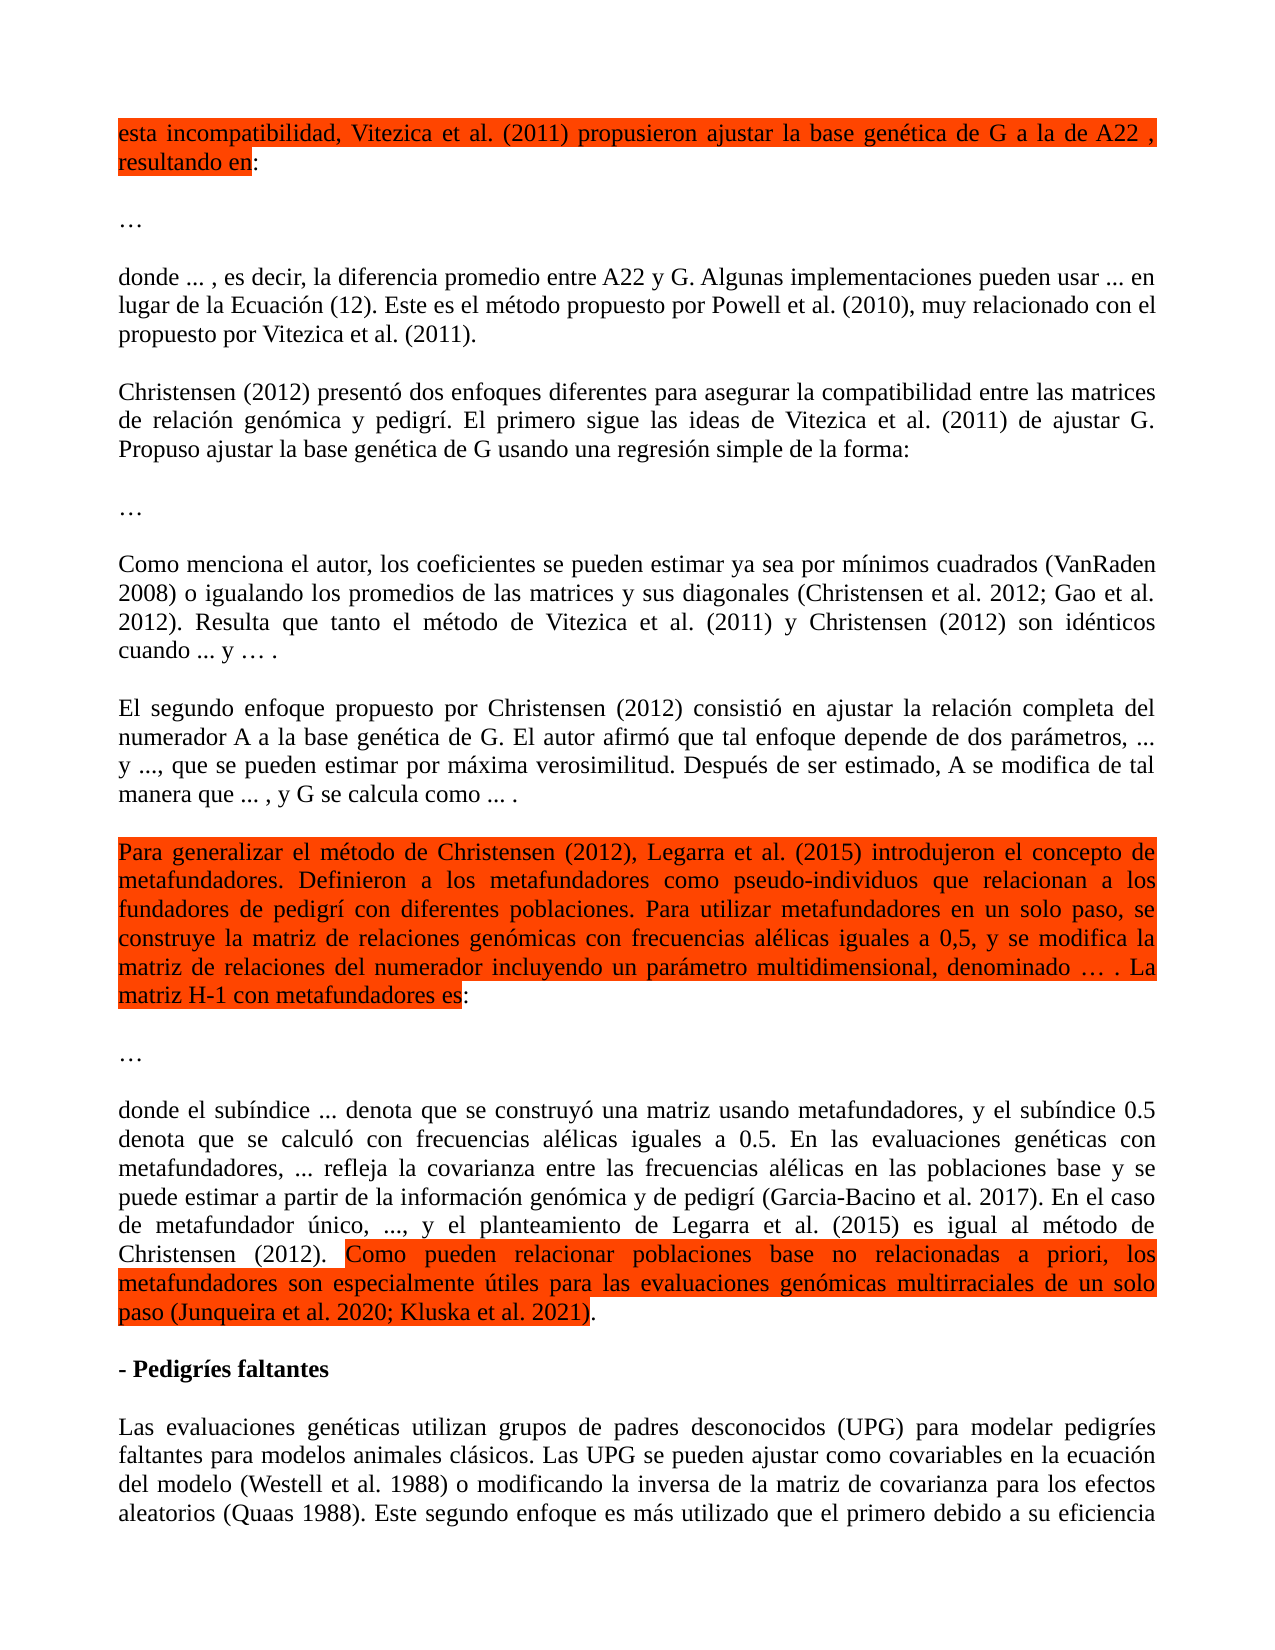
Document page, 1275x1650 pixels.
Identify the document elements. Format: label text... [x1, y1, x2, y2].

text Las evaluaciones genéticas utilizan grupos de padres desconocidos (UPG) para modelar pedigríes faltantes para modelos animales clásicos. Las UPG se pueden ajustar como covariables en la ecuación del modelo (Westell et al. 1988) o modificando la inversa de la matriz de covarianza para los efectos aleatorios (Quaas 1988). Este segundo enfoque es más utilizado que el primero debido a su eficiencia [118, 1412, 1157, 1527]
text - Pedigríes faltantes [118, 1354, 1157, 1383]
text … [118, 204, 1157, 233]
text Christensen (2012) presentó dos enfoques diferentes para asegurar la compatibilidad entre las matrices de relación genómica y pedigrí. El primero sigue las ideas de Vitezica et al. (2011) de ajustar G. Propuso ajustar la base genética de G usando una regresión simple de la forma: [118, 377, 1157, 463]
text Para generalizar el método de Christensen (2012), Legarra et al. (2015) introdujeron el concepto de metafundadores. Definieron a los metafundadores como pseudo-individuos que relacionan a los fundadores de pedigrí con diferentes poblaciones. Para utilizar metafundadores en un solo paso, se construye la matriz de relaciones genómicas con frecuencias alélicas iguales a 0,5, y se modifica la matriz de relaciones del numerador incluyendo un parámetro multidimensional, denominado … . La matriz H-1 con metafundadores es: [118, 837, 1157, 1009]
text esta incompatibilidad, Vitezica et al. (2011) propusieron ajustar la base genética de G a la de A22 , resultando en: [118, 118, 1157, 176]
text … [118, 492, 1157, 521]
text … [118, 1038, 1157, 1067]
text El segundo enfoque propuesto por Christensen (2012) consistió en ajustar la relación completa del numerador A a la base genética de G. El autor afirmó que tal enfoque depende de dos parámetros, ... y ..., que se pueden estimar por máxima verosimilitud. Después de ser estimado, A se modifica de tal manera que ... , y G se calcula como ... . [118, 693, 1157, 808]
text donde ... , es decir, la diferencia promedio entre A22 y G. Algunas implementaciones pueden usar ... en lugar de la Ecuación (12). Este es el método propuesto por Powell et al. (2010), muy relacionado con el propuesto por Vitezica et al. (2011). [118, 262, 1157, 348]
text Como menciona el autor, los coeficientes se pueden estimar ya sea por mínimos cuadrados (VanRaden 2008) o igualando los promedios de las matrices y sus diagonales (Christensen et al. 2012; Gao et al. 2012). Resulta que tanto el método de Vitezica et al. (2011) y Christensen (2012) son idénticos cuando ... y … . [118, 549, 1157, 664]
text donde el subíndice ... denota que se construyó una matriz usando metafundadores, y el subíndice 0.5 denota que se calculó con frecuencias alélicas iguales a 0.5. En las evaluaciones genéticas con metafundadores, ... refleja la covarianza entre las frecuencias alélicas en las poblaciones base y se puede estimar a partir de la información genómica y de pedigrí (Garcia-Bacino et al. 2017). En el caso de metafundador único, ..., y el planteamiento de Legarra et al. (2015) es igual al método de Christensen (2012). Como pueden relacionar poblaciones base no relacionadas a priori, los metafundadores son especialmente útiles para las evaluaciones genómicas multirraciales de un solo paso (Junqueira et al. 2020; Kluska et al. 2021). [118, 1096, 1157, 1326]
